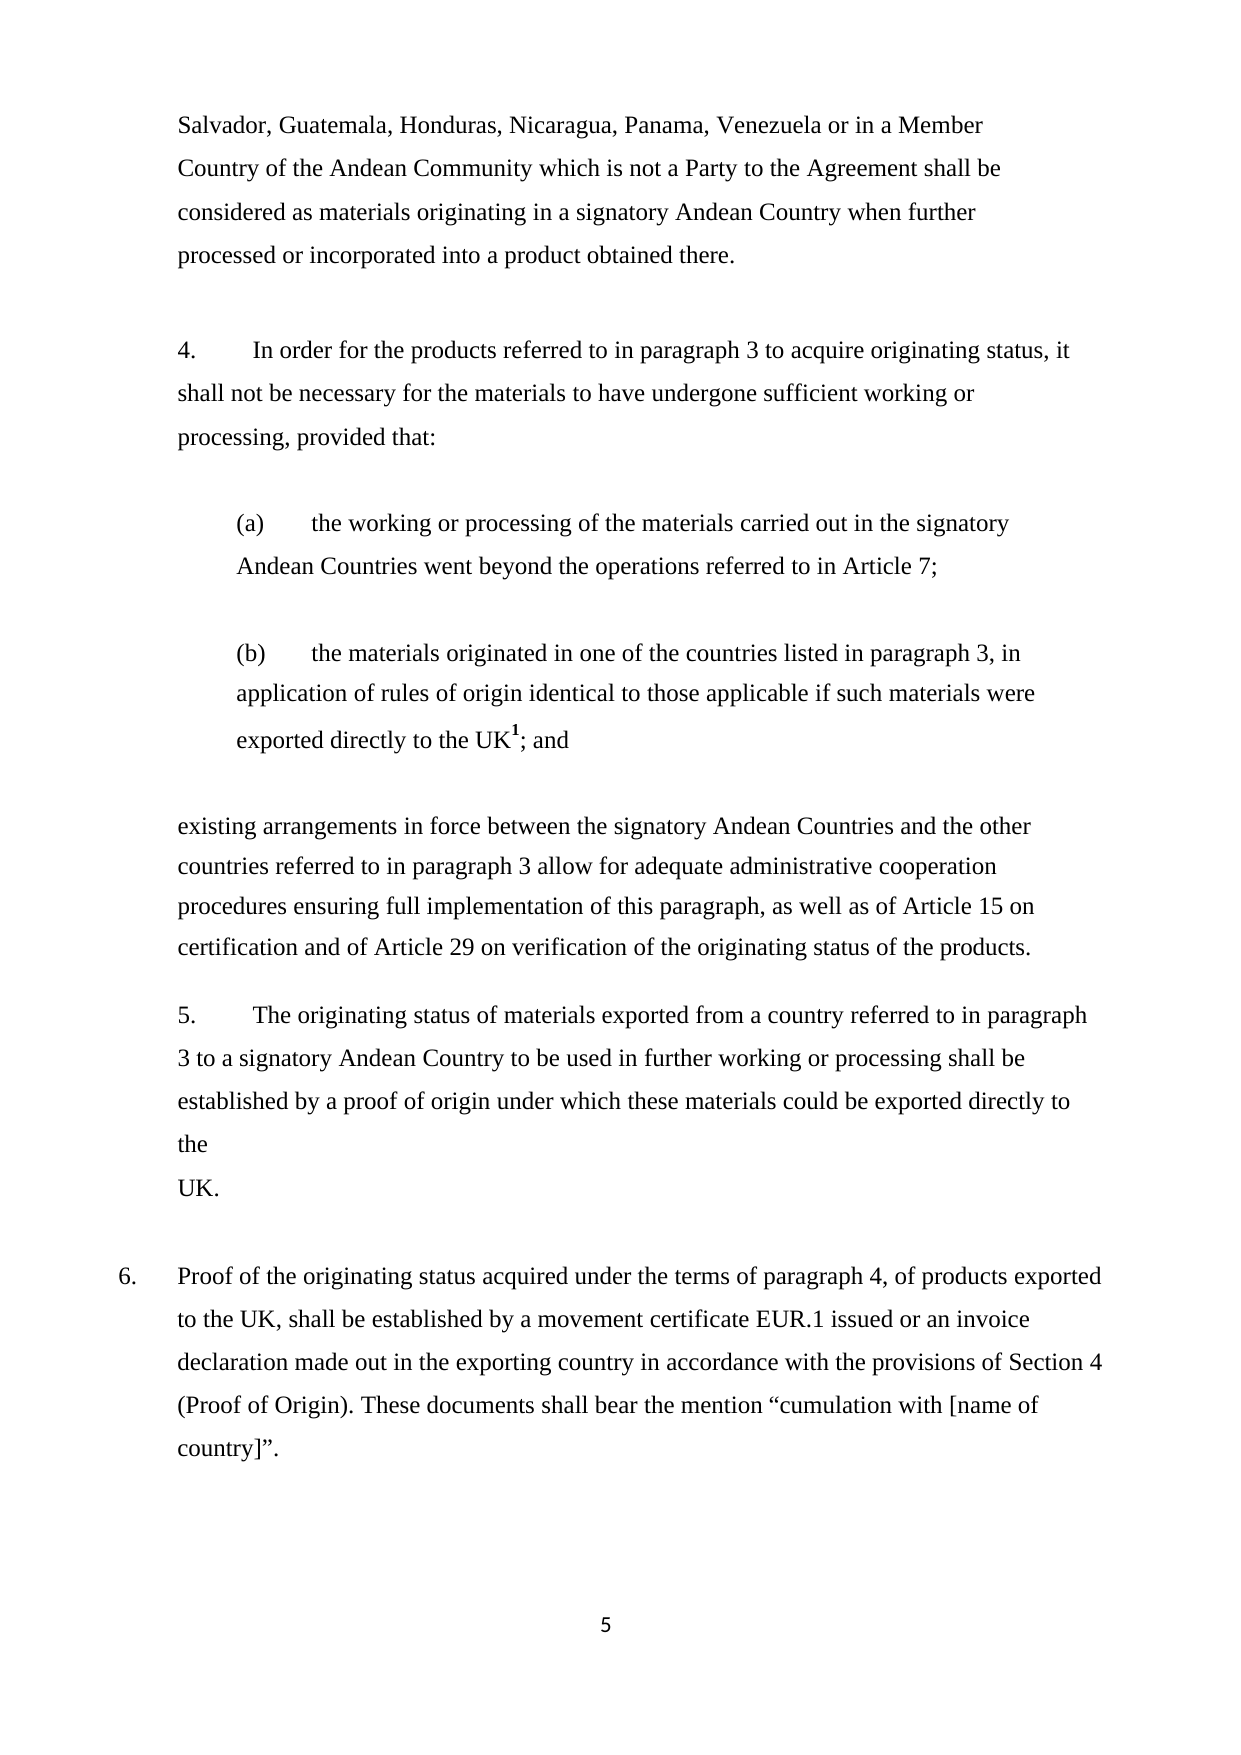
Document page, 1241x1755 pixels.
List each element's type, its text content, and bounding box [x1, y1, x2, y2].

text UK. [177, 1173, 1105, 1202]
list Proof of the originating status acquired under the terms of paragraph 4, of products exported to the UK, shall be established by a movement certificate EUR.1 issued or an invoice declaration made out in the exporting country in accordance with the provisions of Section 4 (Proof of Origin). These documents shall bear the mention “cumulation with [name of country]”. [118, 1261, 1105, 1462]
list In order for the products referred to in paragraph 3 to acquire originating status, it shall not be necessary for the materials to have undergone sufficient working or processing, provided that: [177, 335, 1089, 450]
list The originating status of materials exported from a country referred to in paragraph 3 to a signatory Andean Country to be used in further working or processing shall be established by a proof of origin under which these materials could be exported directly to the [177, 1000, 1091, 1158]
list Salvador, Guatemala, Honduras, Nicaragua, Panama, Venezuela or in a Member Country of the Andean Community which is not a Party to the Agreement shall be considered as materials originating in a signatory Andean Country when further processed or incorporated into a product obtained there. [177, 110, 1065, 268]
list the working or processing of the materials carried out in the signatory Andean Countries went beyond the operations referred to in Article 7; [236, 508, 1092, 580]
text existing arrangements in force between the signatory Andean Countries and the other countries referred to in paragraph 3 allow for adequate administrative cooperation procedures ensuring full implementation of this paragraph, as well as of Article 15 on certification and of Article 29 on verification of the originating status of the products. [177, 811, 1089, 960]
list the materials originated in one of the countries listed in paragraph 3, in application of rules of origin identical to those applicable if such materials were exported directly to the UK1; and [236, 638, 1063, 754]
